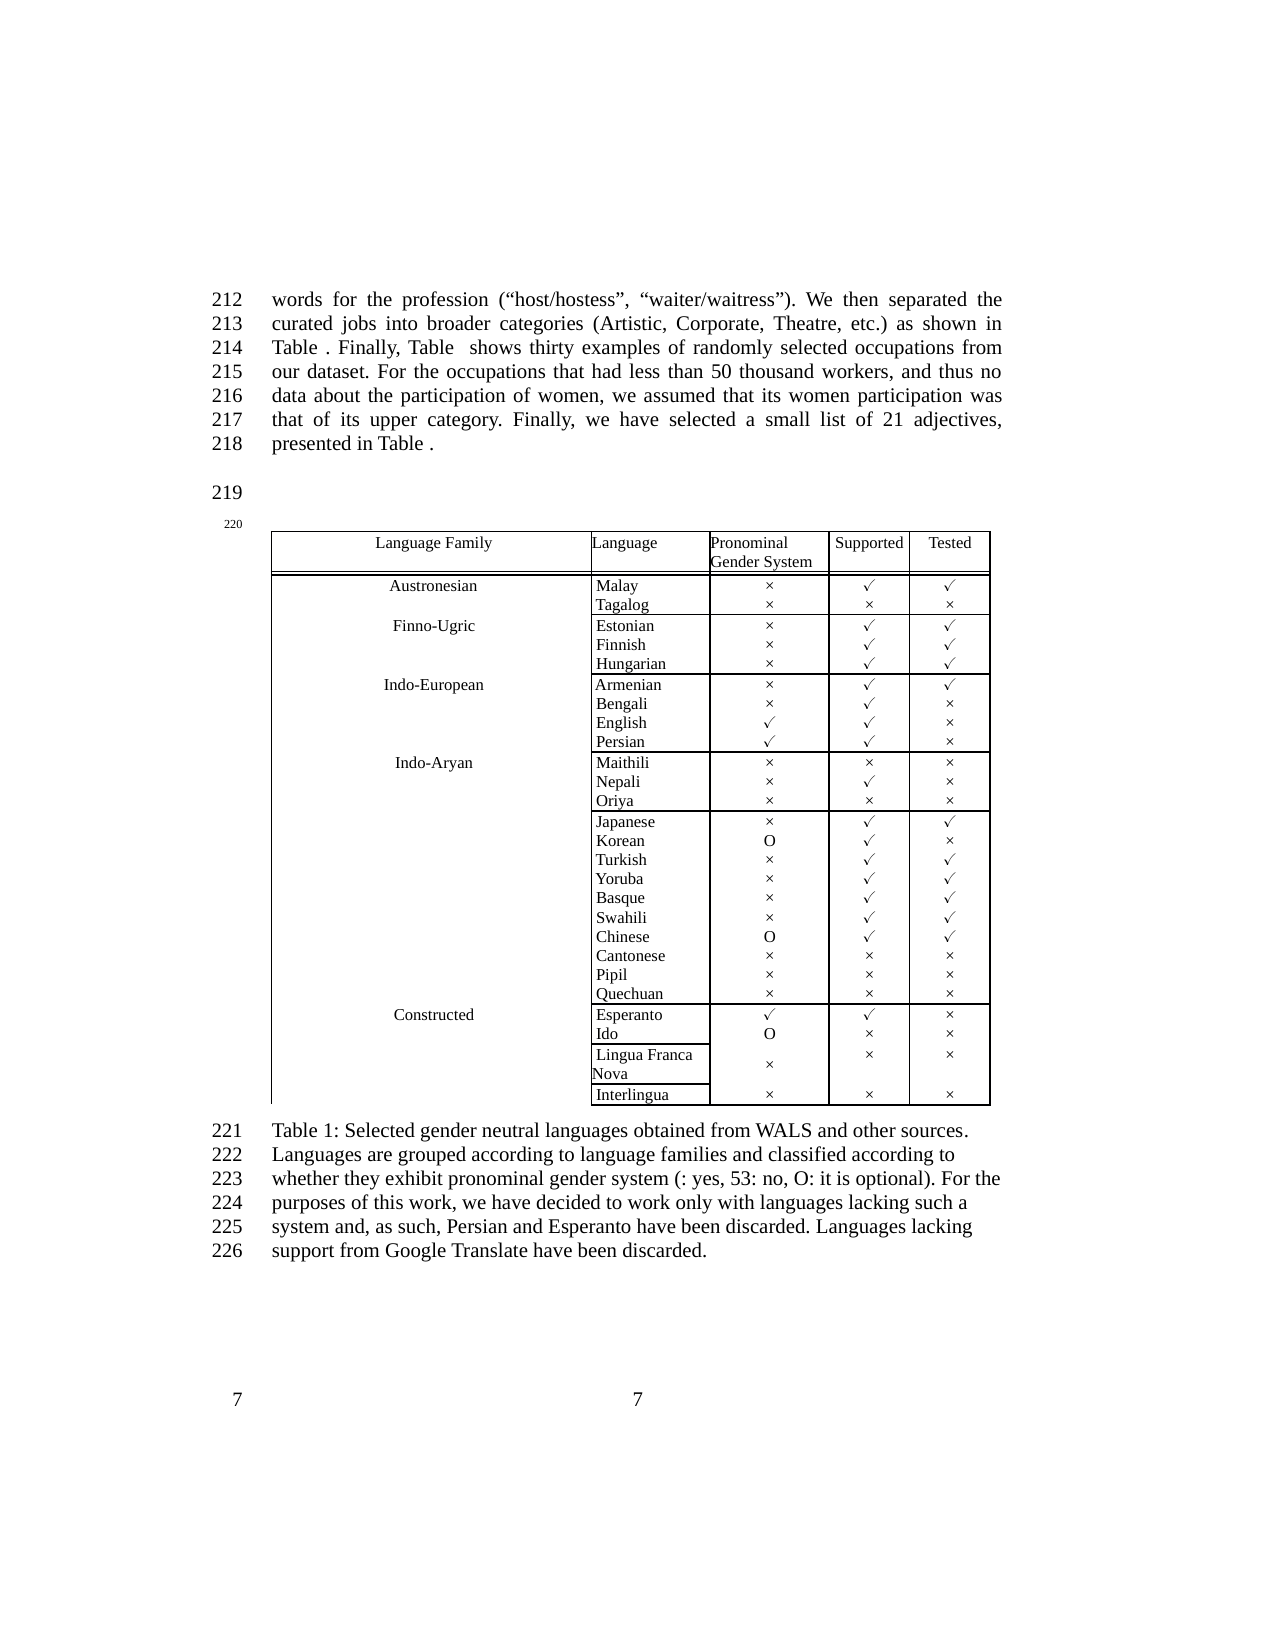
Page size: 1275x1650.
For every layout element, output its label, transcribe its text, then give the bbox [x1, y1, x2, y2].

table_cell ✓ [711, 713, 828, 732]
table_cell ✓ [830, 908, 909, 927]
text There is a prohibitively large class of nouns and adjectives that could in principle be substituted in the templates of Table 3. To simplify our dataset, we have decided to obtain a comprehensive list of professional occupations, which, we believe, are an interesting window into the nature of gender bias. Here, we resorted to using the Bureau of Labor Statistics’ detailed occupations table "Here, we resorted to using the Bureau of Labor Statistics’ detailed occupations table " (Bureau of Labor Statistics, 2017), from the United States Department of Labor, for providing such a list. The values inside, however, had to be expanded since each line contained multiple occupations and sometimes very specific ones. Fortunately this table also provided a percentage of women participation in the jobs shown, for those that had more than 50 thousand workers. We filtered some of these because they were too generic ( “Computer occupations, all other”, and others) or because they had gender specific words for the profession (“host/hostess”, “waiter/waitress”). We then separated the curated jobs into broader categories (Artistic, Corporate, Theatre, etc.) as shown in Table " " 2. Finally, Table ". Finally, Table " 4 shows thirty examples of randomly selected occupations from our dataset. For the occupations that had less than 50 thousand workers, and thus no data about the participation of women, we assumed that its women participation was that of its upper category. Finally, we have selected a small list of 21 adjectives, presented in Table " shows thirty examples of randomly selected occupations from our dataset. For the occupations that had less than 50 thousand workers, and thus no data about the participation of women, we assumed that its women participation was that of its upper category. Finally, we have selected a small list of 21 adjectives, presented in Table " 5. [272, 286, 1003, 455]
table_cell Malay [592, 576, 709, 594]
table_cell × [711, 694, 828, 713]
table_cell × [910, 1005, 989, 1024]
table_cell ✓ [910, 675, 989, 693]
table_header Pronominal Gender System [711, 532, 828, 571]
table_cell Estonian [592, 615, 709, 634]
table_cell × [711, 850, 828, 869]
table_cell O [711, 1024, 828, 1043]
table_cell Indo-European [272, 673, 591, 751]
table_cell × [910, 595, 989, 614]
table_cell Bengali [592, 694, 709, 713]
table_cell ✓ [711, 732, 828, 751]
table_cell Cantonese [592, 946, 709, 965]
table_header Language [592, 532, 709, 571]
table_cell O [711, 831, 828, 850]
table_cell Oriya [592, 791, 709, 810]
table_cell ✓ [830, 694, 909, 713]
table_cell × [910, 732, 989, 751]
table_cell × [711, 965, 828, 984]
table_cell Hungarian [592, 654, 709, 673]
table_cell × [711, 654, 828, 673]
table_cell ✓ [830, 927, 909, 946]
table_cell × [830, 984, 909, 1003]
table_cell × [830, 946, 909, 965]
table_cell Turkish [592, 850, 709, 869]
table_cell ✓ [910, 927, 989, 946]
table_cell Lingua Franca Nova [592, 1045, 709, 1083]
table_cell ✓ [830, 1005, 909, 1024]
table_cell × [711, 772, 828, 791]
table_cell ✓ [830, 713, 909, 732]
table_cell ✓ [910, 908, 989, 927]
table_cell ✓ [830, 576, 909, 594]
table_cell × [711, 615, 828, 634]
table_cell Persian [592, 732, 709, 751]
table_cell Tagalog [592, 595, 709, 614]
table_cell × [711, 1083, 828, 1104]
table_cell ✓ [910, 888, 989, 907]
table_header Tested [910, 532, 989, 571]
table_cell ✓ [910, 850, 989, 869]
table_cell × [830, 791, 909, 810]
table_cell × [910, 753, 989, 772]
table_cell ✓ [830, 654, 909, 673]
table_cell ✓ [830, 850, 909, 869]
table_header Supported [830, 532, 909, 571]
table_cell × [711, 791, 828, 810]
table_cell × [711, 753, 828, 772]
table_cell ✓ [910, 812, 989, 831]
table_cell [272, 810, 591, 1003]
table_cell Interlingua [592, 1085, 709, 1104]
table_cell Armenian [592, 675, 709, 693]
table_cell ✓ [830, 635, 909, 654]
table_cell ✓ [830, 772, 909, 791]
table_cell Korean [592, 831, 709, 850]
table_cell ✓ [830, 869, 909, 888]
table_cell Basque [592, 888, 709, 907]
table_cell O [711, 927, 828, 946]
table_cell Swahili [592, 908, 709, 927]
table_cell Japanese [592, 812, 709, 831]
table_cell Chinese [592, 927, 709, 946]
table_cell Indo-Aryan [272, 751, 591, 810]
table_cell ✓ [711, 1005, 828, 1024]
table_cell × [910, 694, 989, 713]
table_cell Constructed [272, 1003, 591, 1104]
table_cell Nepali [592, 772, 709, 791]
table_cell × [910, 772, 989, 791]
table_cell ✓ [830, 831, 909, 850]
table_cell × [711, 576, 828, 594]
table_cell × [711, 675, 828, 693]
table_cell × [910, 791, 989, 810]
table_cell Finnish [592, 635, 709, 654]
table_cell Austronesian [272, 576, 591, 614]
table_cell Quechuan [592, 984, 709, 1003]
table_cell Ido [592, 1024, 709, 1043]
table_cell × [711, 984, 828, 1003]
table_cell × [830, 1083, 909, 1104]
table_cell Esperanto [592, 1005, 709, 1024]
table_cell × [910, 1024, 989, 1043]
table_cell ✓ [910, 615, 989, 634]
table_cell × [711, 888, 828, 907]
table_cell × [910, 713, 989, 732]
table_cell English [592, 713, 709, 732]
table_cell × [711, 812, 828, 831]
table_cell × [910, 946, 989, 965]
table_cell ✓ [830, 615, 909, 634]
table_cell ✓ [830, 812, 909, 831]
table_cell ✓ [830, 888, 909, 907]
table_cell × [711, 908, 828, 927]
table_cell Yoruba [592, 869, 709, 888]
table_cell × [910, 984, 989, 1003]
table_cell × [711, 635, 828, 654]
table_cell ✓ [830, 675, 909, 693]
table_cell × [910, 1043, 989, 1083]
table_cell ✓ [910, 635, 989, 654]
table_cell × [830, 965, 909, 984]
table_cell × [910, 831, 989, 850]
table_cell × [830, 595, 909, 614]
table_cell × [910, 1083, 989, 1104]
table_cell × [711, 1043, 828, 1083]
table_header Language Family [272, 532, 591, 571]
table_cell × [830, 1043, 909, 1083]
text Table 1: Selected gender neutral languages obtained from WALS and other sources"from WALS and other sources " . Languages are grouped according to language families and classified according to whether they exhibit pronominal gender system (: yes, 53: no, O: it is optional). For the purposes of this work, we have decided to work only with languages lacking such a system and, as such, Persian and Esperanto have been discarded. Languages lacking support from Google Translate have been discarded. [272, 1118, 1003, 1262]
table_cell × [711, 595, 828, 614]
table_cell Pipil [592, 965, 709, 984]
table_cell × [711, 869, 828, 888]
table_cell × [711, 946, 828, 965]
table_cell × [830, 1024, 909, 1043]
table_cell Finno-Ugric [272, 614, 591, 673]
table_cell ✓ [910, 654, 989, 673]
table_cell ✓ [910, 869, 989, 888]
table_cell × [910, 965, 989, 984]
table_cell ✓ [830, 732, 909, 751]
table_cell × [830, 753, 909, 772]
table_cell ✓ [910, 576, 989, 594]
table_cell Maithili [592, 753, 709, 772]
